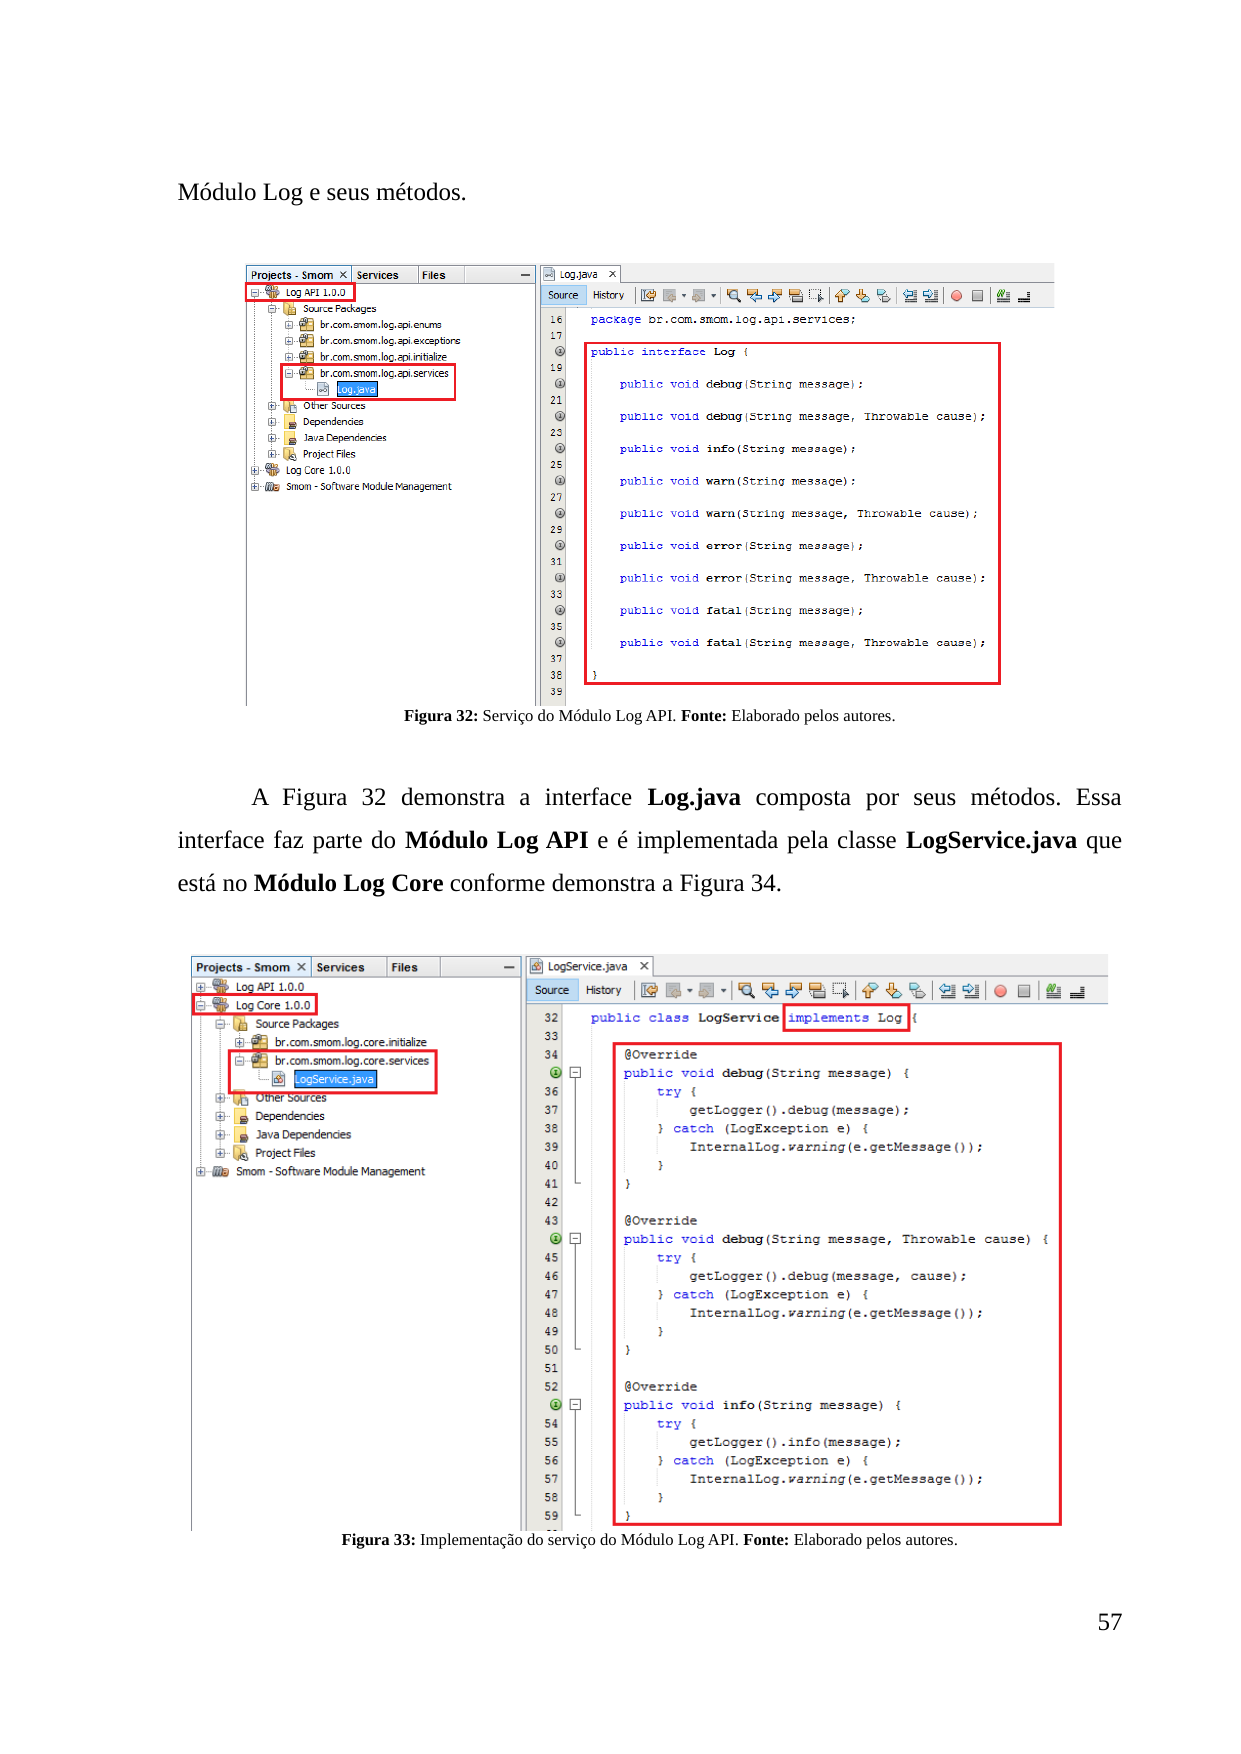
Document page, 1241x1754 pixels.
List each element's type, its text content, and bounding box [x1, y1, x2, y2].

picture [191, 954, 1109, 1531]
picture [244, 263, 1055, 706]
text Figura 33: Implementação do serviço do Módulo Log API. Fonte: Elaborado pelos autores. [191, 1531, 1108, 1549]
text Módulo Log e seus métodos. [177, 177, 1122, 206]
text Figura 32: Serviço do Módulo Log API. Fonte: Elaborado pelos autores. [245, 706, 1054, 724]
text A Figura 32 demonstra a interface Log.java composta por seus métodos. Essa interface faz parte do Módulo Log API e é implementada pela classe LogService.java que está no Módulo Log Core conforme demonstra a Figura 34. [177, 782, 1122, 897]
